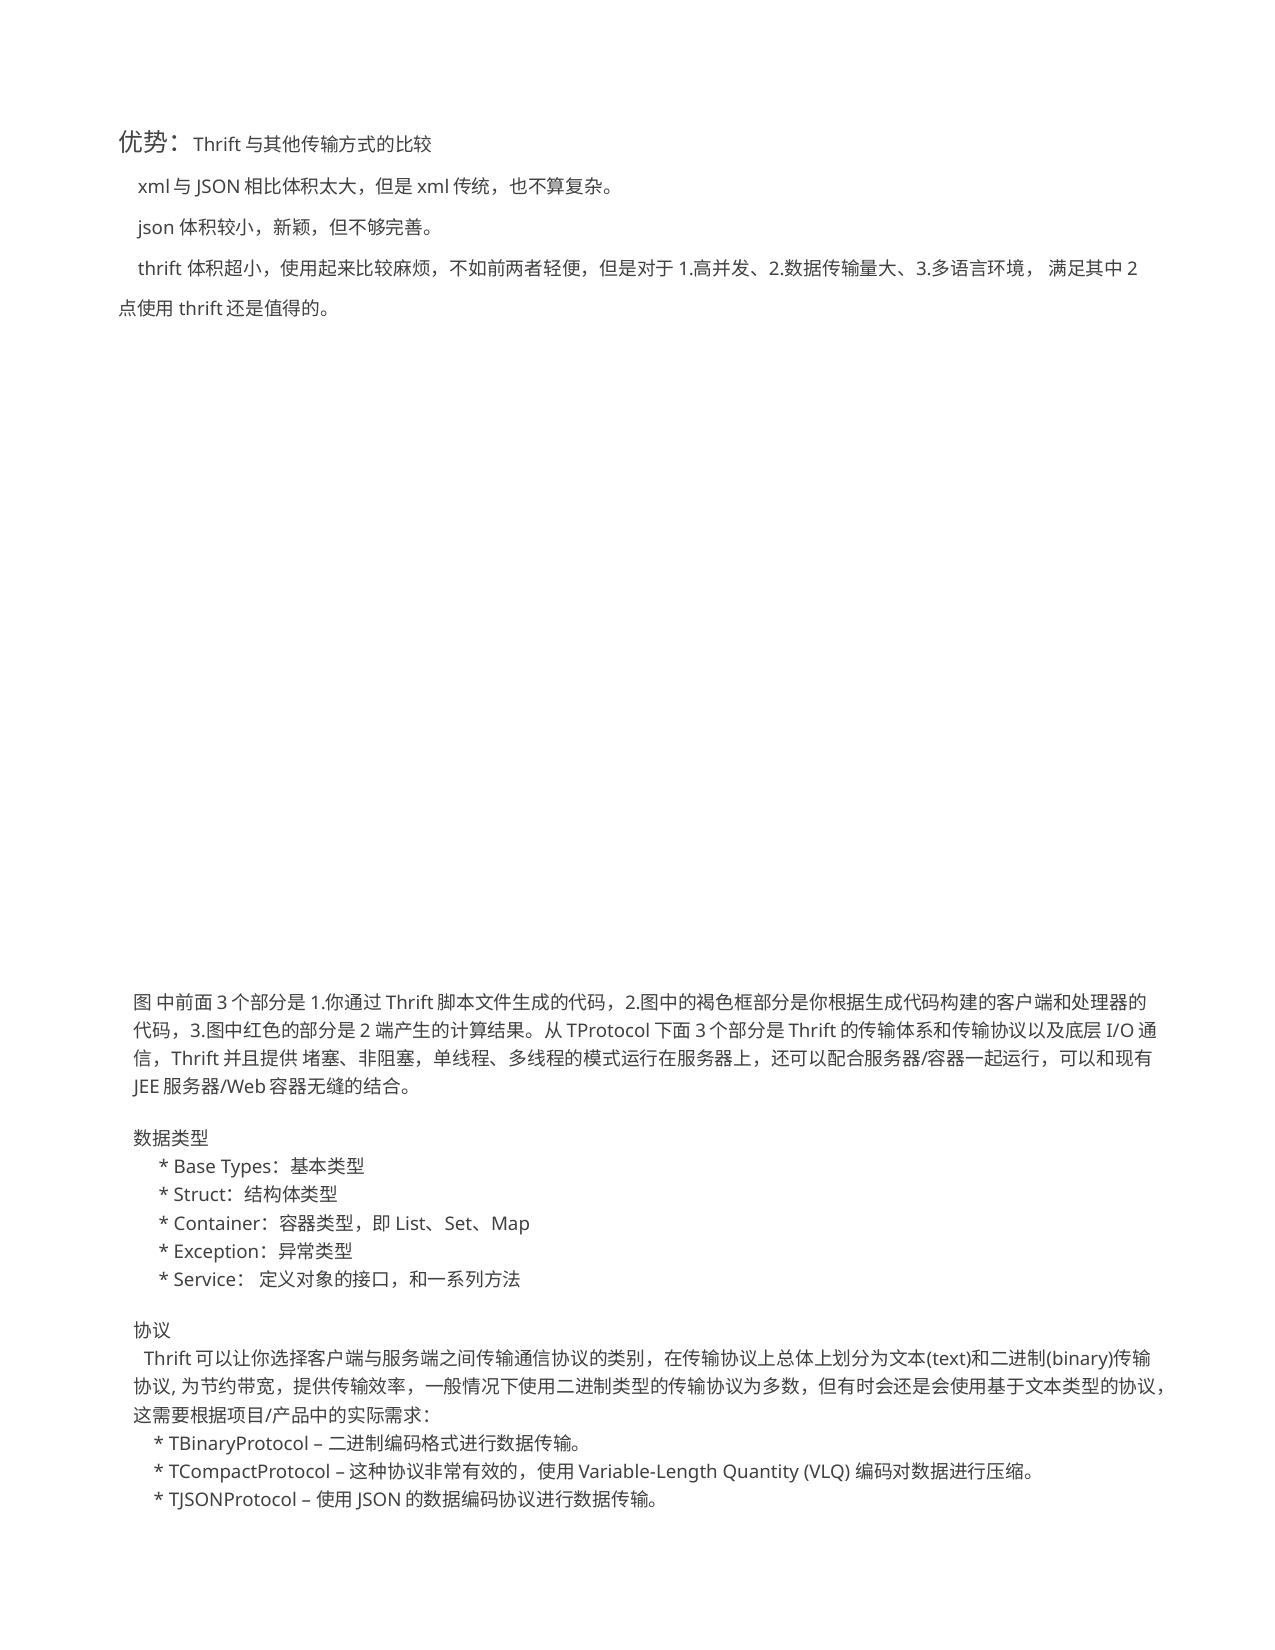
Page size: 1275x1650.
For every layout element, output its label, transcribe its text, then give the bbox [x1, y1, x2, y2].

text 图 中前面3个部分是1.你通过Thrift脚本文件生成的代码，2.图中的褐色框部分是你根据生成代码构建的客户端和处理器的代码，3.图中红色的部分是2 端产生的计算结果。从TProtocol下面3个部分是Thrift的传输体系和传输协议以及底层I/O通信，Thrift并且提供 堵塞、非阻塞，单线程、多线程的模式运行在服务器上，还可以配合服务器/容器一起运行，可以和现有JEE服务器/Web容器无缝的结合。 [134, 987, 1157, 1099]
text 数据类型 * Base Types：基本类型 * Struct：结构体类型 * Container：容器类型，即List、Set、Map * Exception：异常类型 * Service： 定义对象的接口，和一系列方法 [134, 1123, 1157, 1292]
text 协议 Thrift可以让你选择客户端与服务端之间传输通信协议的类别，在传输协议上总体上划分为文本(text)和二进制(binary)传输协议, 为节约带宽，提供传输效率，一般情况下使用二进制类型的传输协议为多数，但有时会还是会使用基于文本类型的协议，这需要根据项目/产品中的实际需求： * TBinaryProtocol – 二进制编码格式进行数据传输。 * TCompactProtocol – 这种协议非常有效的，使用Variable-Length Quantity (VLQ) 编码对数据进行压缩。 * TJSONProtocol – 使用JSON的数据编码协议进行数据传输。 * TSimpleJSONProtocol – 这种节约只提供JSON只写的协议，适用于通过脚本语言解析 * TDebugProtocol – 在开发的过程中帮助开发人员调试用的，以文本的形式展现方便阅读。 [134, 1315, 1157, 1512]
text 优势：Thrift与其他传输方式的比较 xml与JSON相比体积太大，但是xml传统，也不算复杂。 json 体积较小，新颖，但不够完善。 thrift 体积超小，使用起来比较麻烦，不如前两者轻便，但是对于1.高并发、2.数据传输量大、3.多语言环境， 满足其中2点使用 thrift还是值得的。 [118, 118, 1157, 321]
